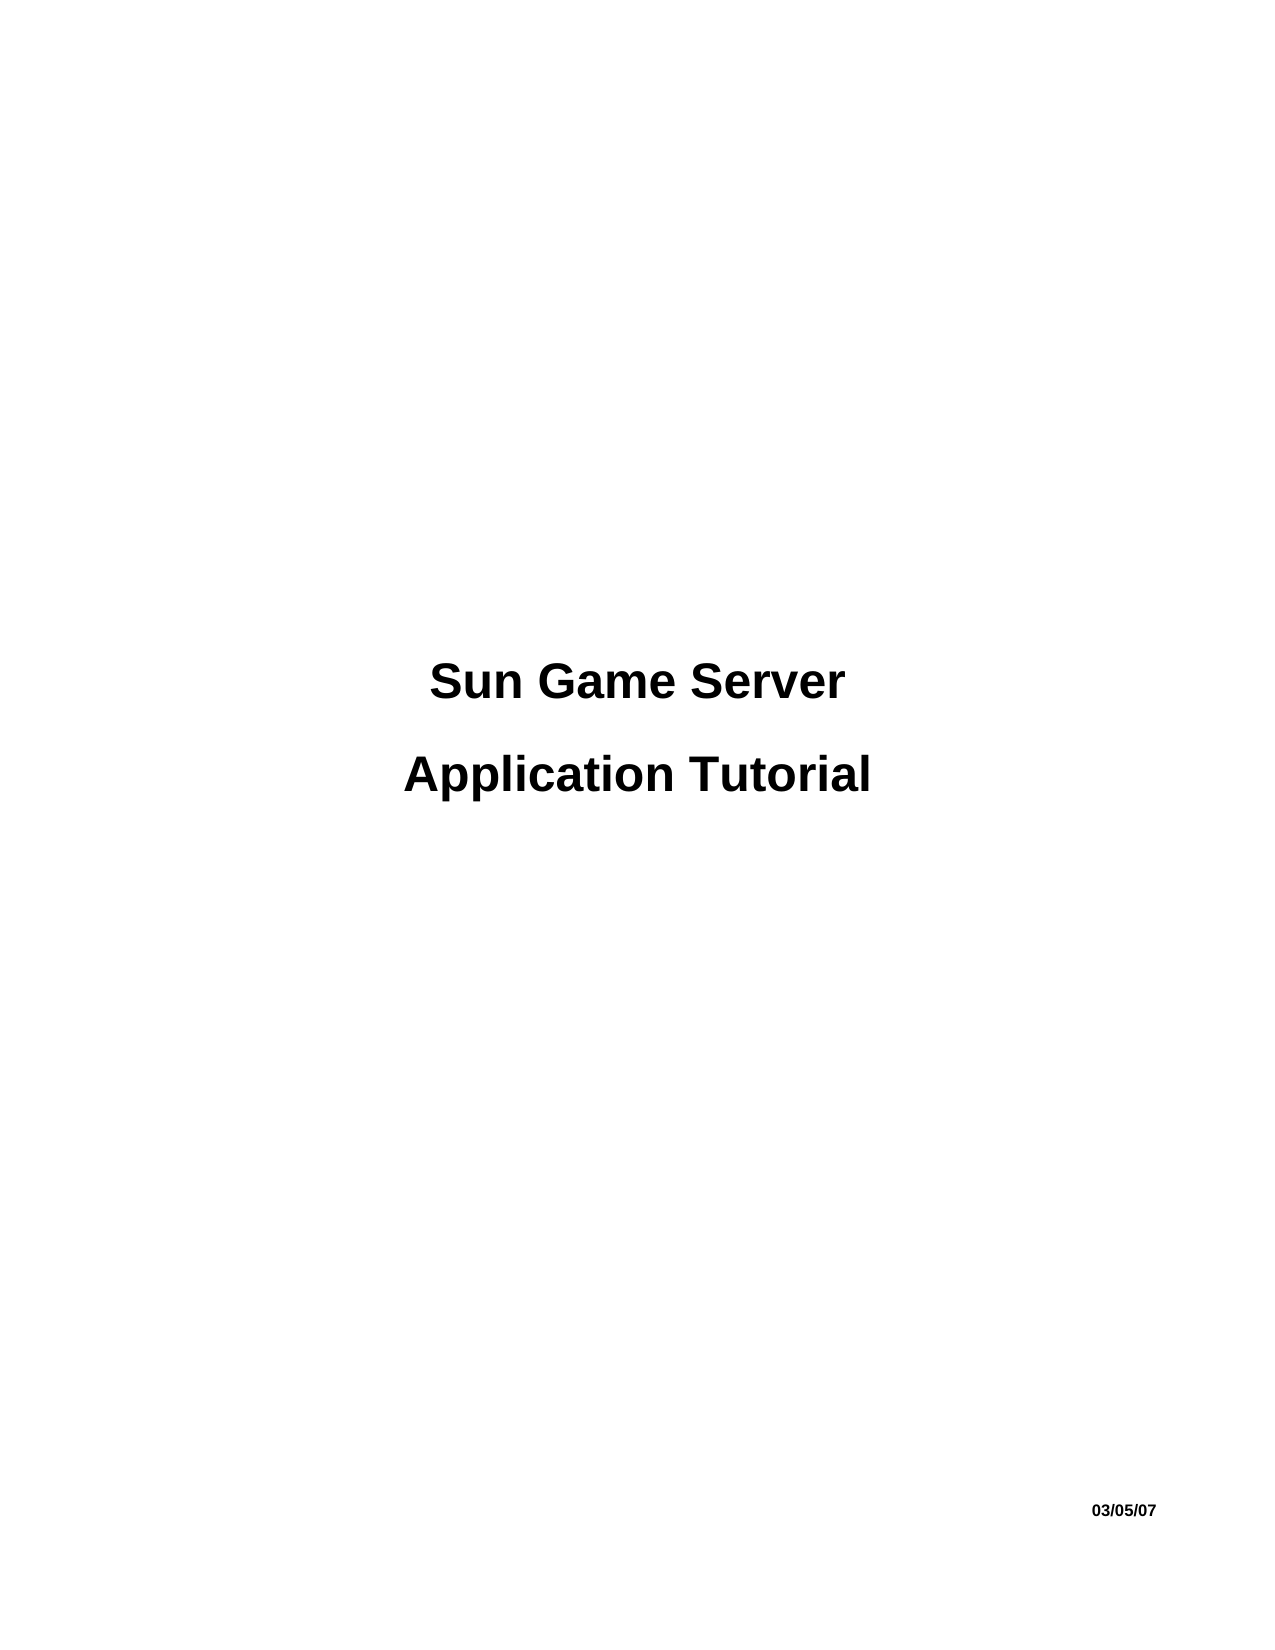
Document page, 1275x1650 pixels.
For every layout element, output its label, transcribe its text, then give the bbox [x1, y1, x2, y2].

title Sun Game Server [118, 653, 1156, 709]
title Application Tutorial [118, 746, 1156, 802]
